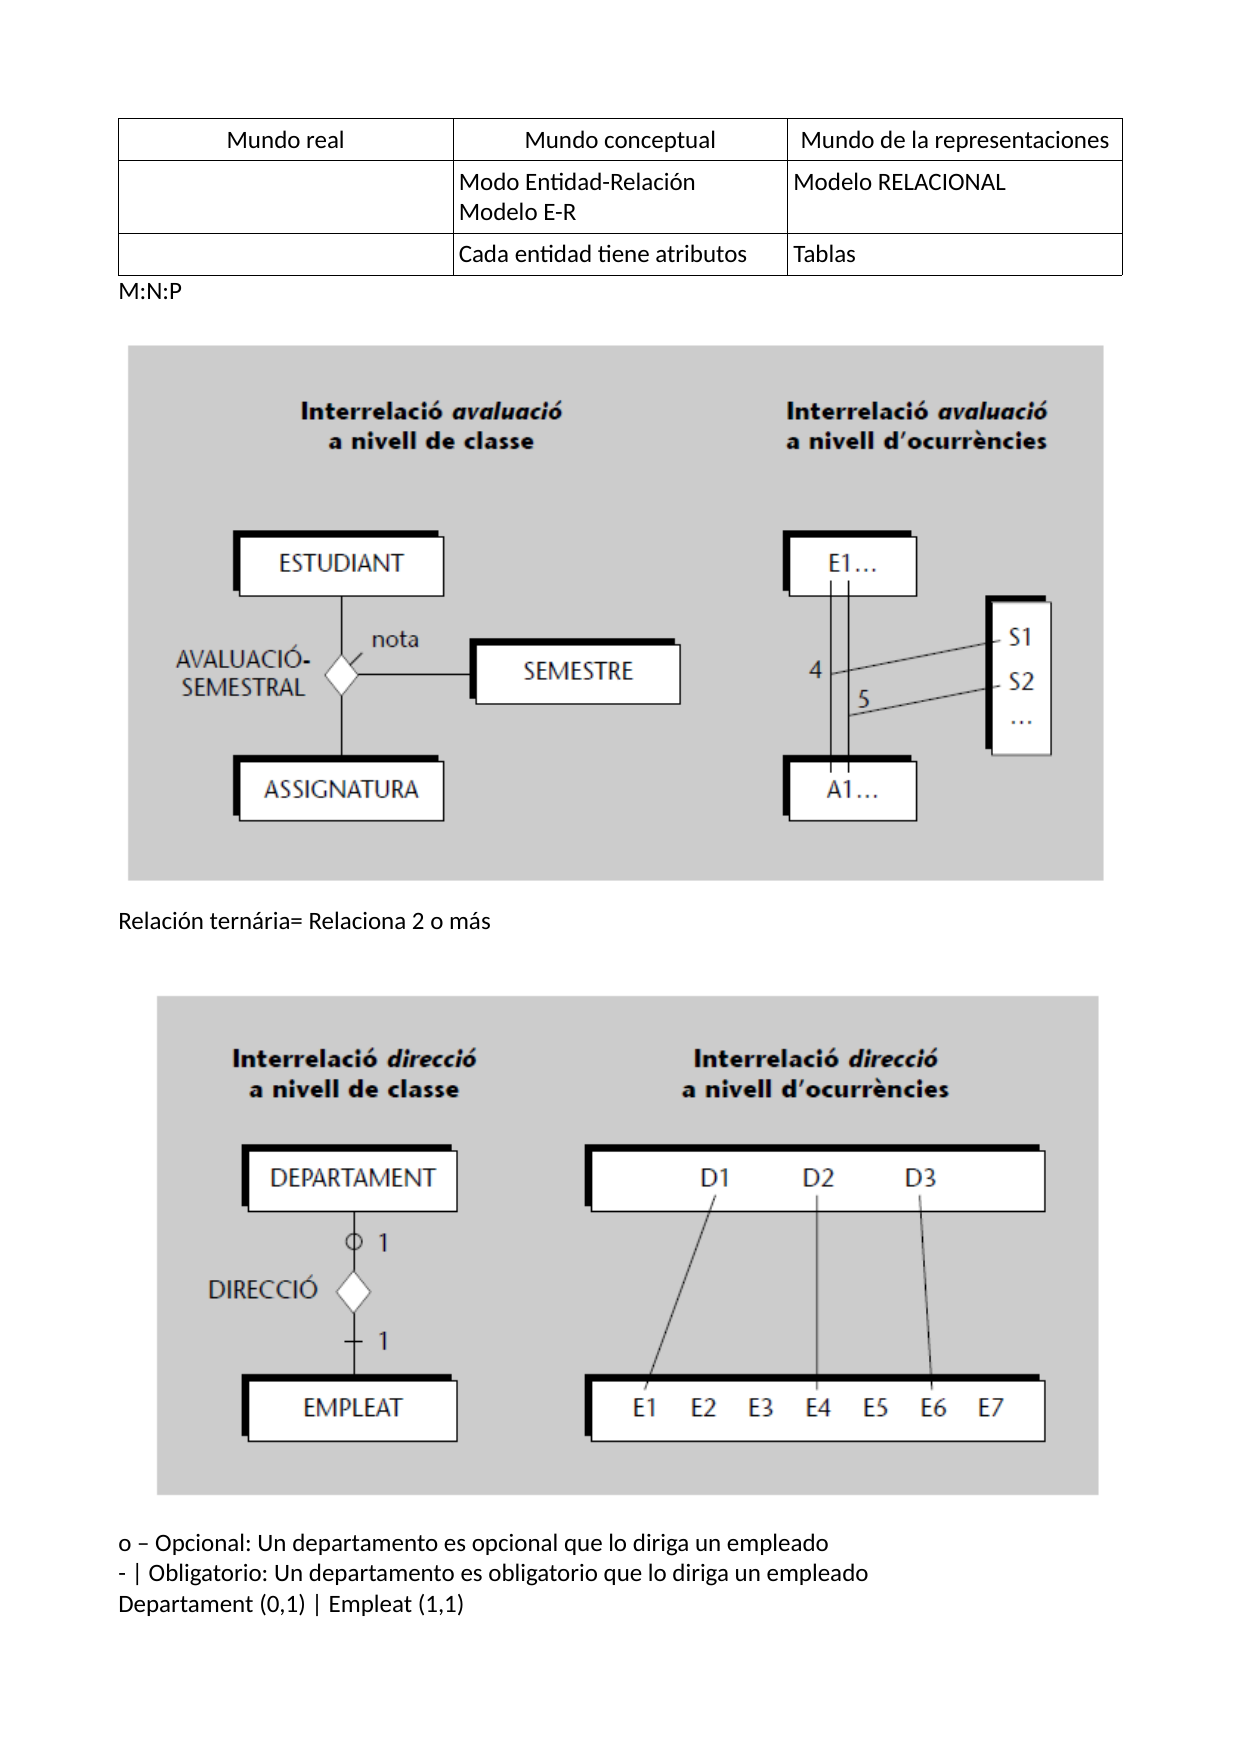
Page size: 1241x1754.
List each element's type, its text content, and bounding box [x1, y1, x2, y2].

text [118, 936, 1122, 961]
text M:N:P [118, 276, 1122, 306]
table_cell Cada entidad tiene atributos [454, 234, 787, 275]
text - | Obligatorio: Un departamento es obligatorio que lo diriga un empleado [118, 1557, 1122, 1588]
table_cell [119, 161, 453, 233]
text Relación ternária= Relaciona 2 o más [118, 906, 1122, 936]
text Departament (0,1) | Empleat (1,1) [118, 1588, 1122, 1618]
table_cell [119, 234, 453, 275]
text o – Opcional: Un departamento es opcional que lo diriga un empleado [118, 1527, 1122, 1557]
table_header Mundo de la representaciones [788, 119, 1122, 160]
table_cell Tablas [788, 234, 1122, 275]
picture [118, 328, 1123, 906]
text [118, 306, 1122, 328]
picture [118, 961, 1123, 1527]
table_header Mundo real [119, 119, 453, 160]
table_header Mundo conceptual [454, 119, 787, 160]
table_cell Modo Entidad-Relación Modelo E-R [454, 161, 787, 233]
table_cell Modelo RELACIONAL [788, 161, 1122, 233]
